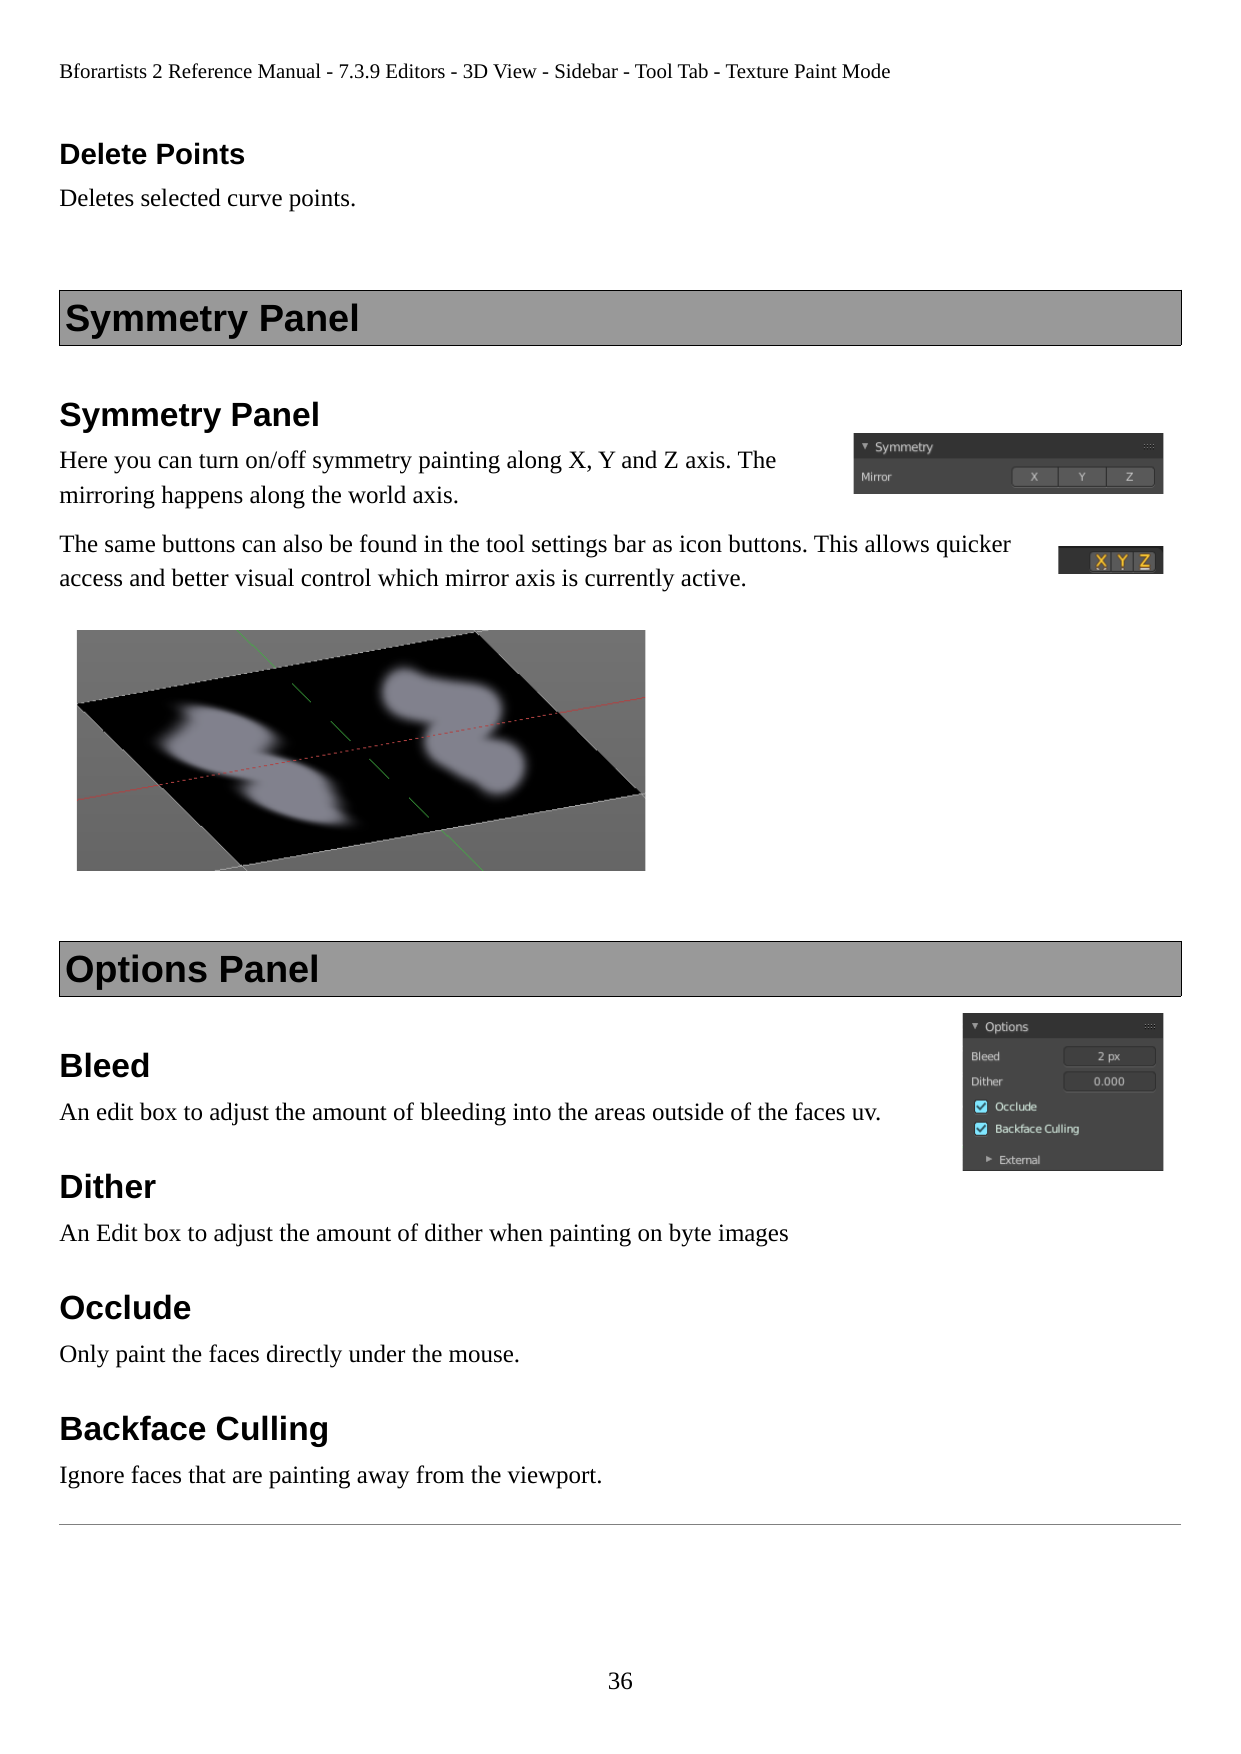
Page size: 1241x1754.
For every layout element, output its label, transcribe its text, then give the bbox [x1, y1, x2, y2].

subtitle Occlude [59, 1288, 1181, 1326]
subtitle Symmetry Panel [59, 394, 1181, 433]
picture [76, 630, 646, 871]
text An edit box to adjust the amount of bleeding into the areas outside of the faces uv. [59, 1097, 962, 1126]
table_header Symmetry Panel [60, 291, 1181, 345]
text The same buttons can also be found in the tool settings bar as icon buttons. This allows quicker access and better visual control which mirror axis is currently active. [59, 529, 1181, 592]
text Ignore faces that are painting away from the viewport. [59, 1460, 1181, 1489]
subtitle [1164, 1046, 1181, 1084]
text An Edit box to adjust the amount of dither when painting on byte images [59, 1218, 1181, 1247]
text Here you can turn on/off symmetry painting along X, Y and Z axis. The mirroring happens along the world axis. [59, 446, 1181, 509]
subtitle Delete Points [59, 137, 1181, 170]
picture [853, 433, 1164, 494]
picture [1058, 546, 1164, 574]
picture [962, 1013, 1164, 1171]
text Only paint the faces directly under the mouse. [59, 1339, 1181, 1368]
subtitle Dither [59, 1167, 1181, 1205]
subtitle Bleed [59, 1046, 962, 1084]
subtitle Backface Culling [59, 1409, 1181, 1447]
table_header Options Panel [60, 942, 1181, 996]
text Deletes selected curve points. [59, 183, 1181, 212]
